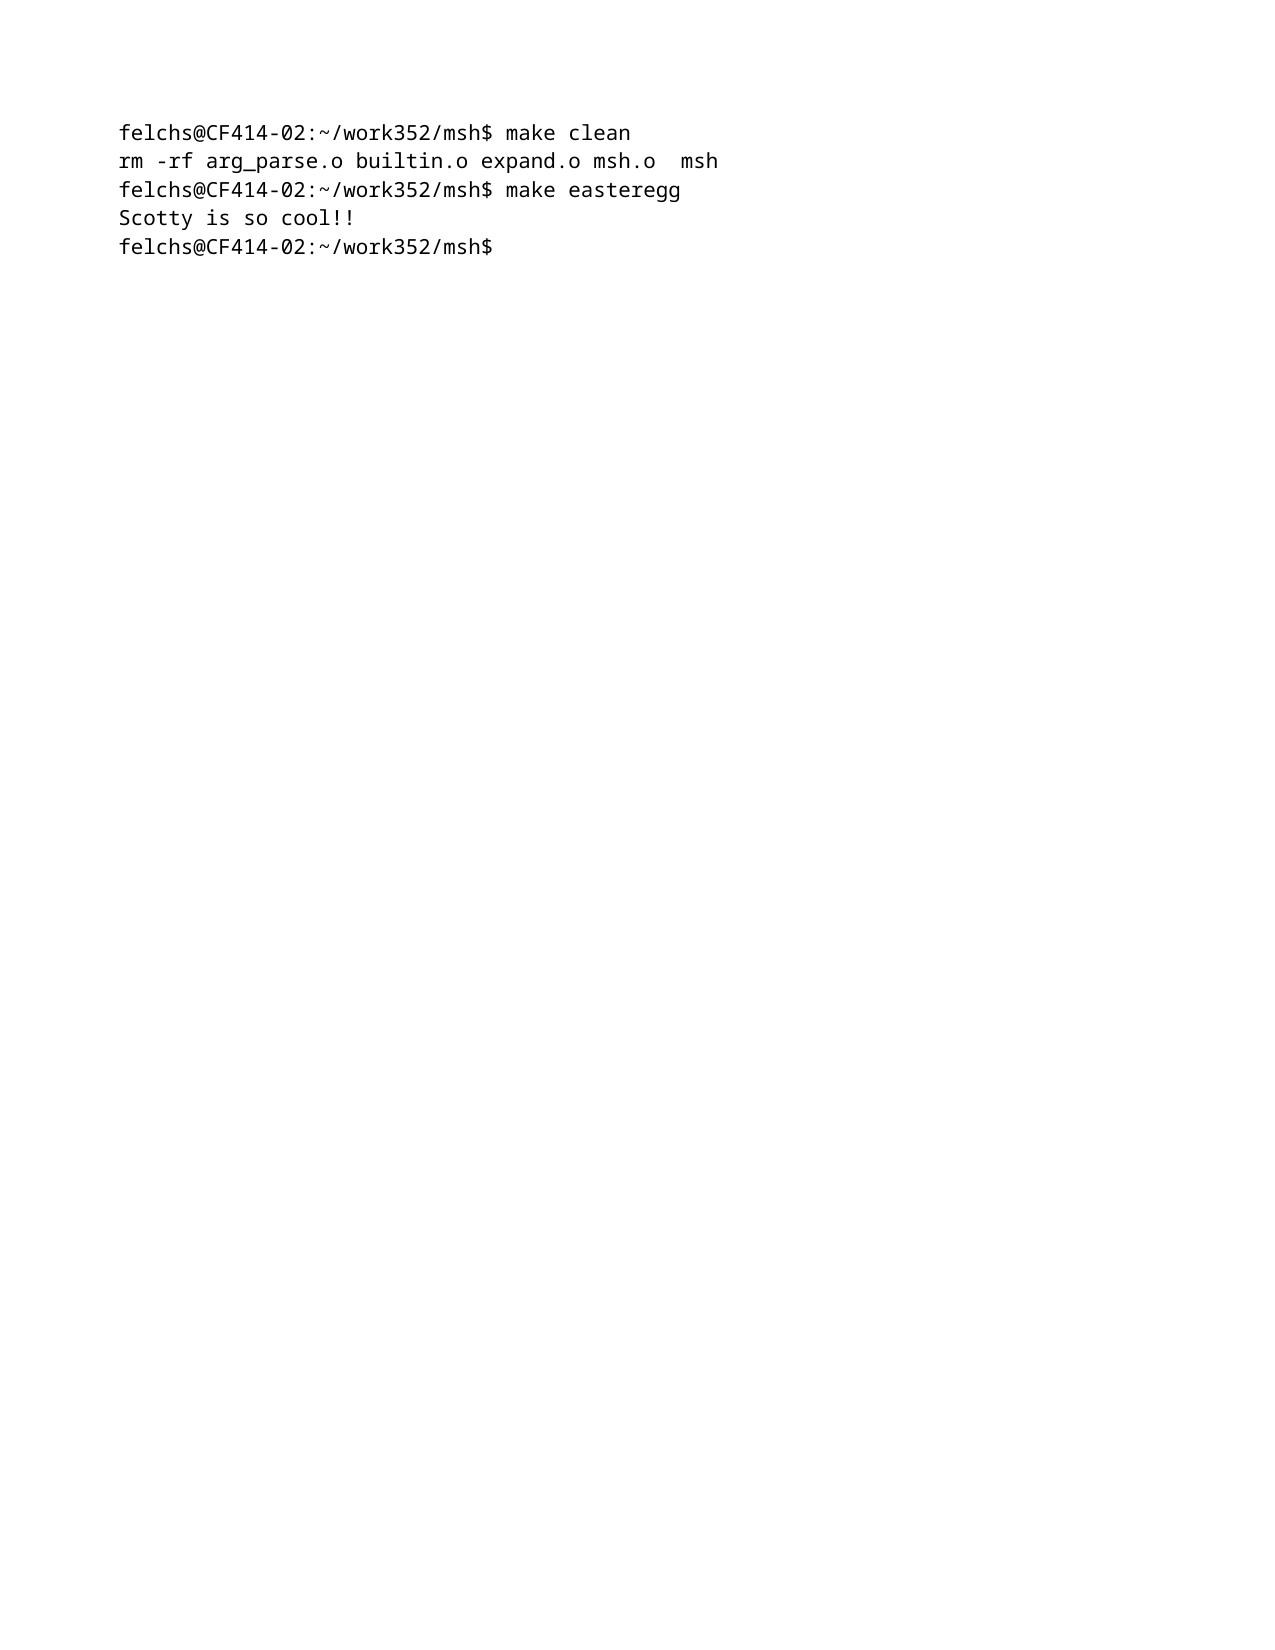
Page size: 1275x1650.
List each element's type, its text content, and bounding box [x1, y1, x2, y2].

text felchs@CF414-02:~/work352/msh$ [118, 232, 1157, 260]
text felchs@CF414-02:~/work352/msh$ make easteregg [118, 175, 1157, 203]
text rm -rf arg_parse.o builtin.o expand.o msh.o msh [118, 147, 1157, 175]
text Scotty is so cool!! [118, 203, 1157, 232]
text felchs@CF414-02:~/work352/msh$ make clean [118, 118, 1157, 147]
